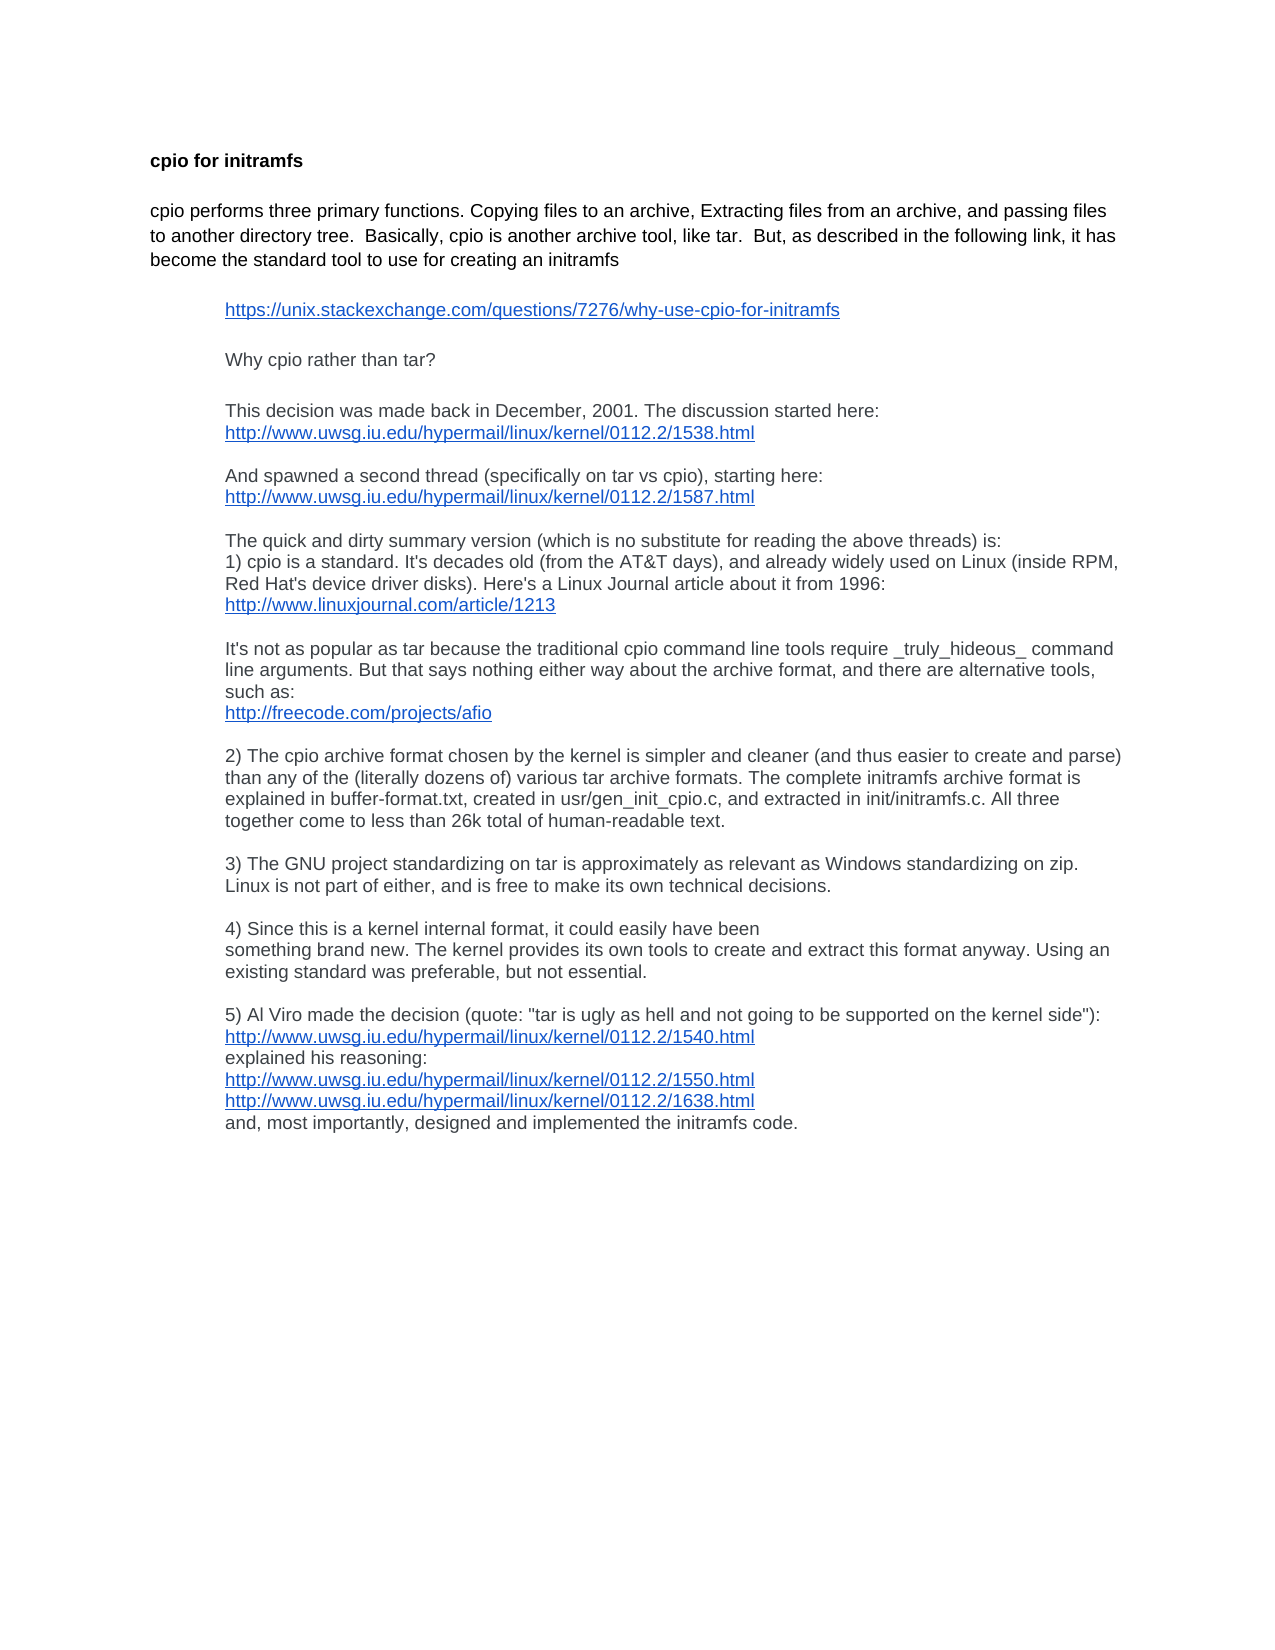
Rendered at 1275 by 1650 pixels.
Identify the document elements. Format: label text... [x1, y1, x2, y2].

text and, most importantly, designed and implemented the initramfs code. [225, 1112, 1125, 1133]
text This decision was made back in December, 2001. The discussion started here: [225, 400, 1125, 422]
text http://www.linuxjournal.com/article/1213 [225, 594, 1125, 616]
text https://unix.stackexchange.com/questions/7276/why-use-cpio-for-initramfs [225, 299, 1125, 320]
text cpio for initramfs [150, 150, 1125, 172]
subtitle Why cpio rather than tar? [225, 348, 1125, 370]
text explained his reasoning: [225, 1047, 1125, 1068]
text 1) cpio is a standard. It's decades old (from the AT&T days), and already widely used on Linux (inside RPM, Red Hat's device driver disks). Here's a Linux Journal article about it from 1996: [225, 551, 1125, 594]
text http://www.uwsg.iu.edu/hypermail/linux/kernel/0112.2/1587.html [225, 486, 1125, 508]
text http://freecode.com/projects/afio [225, 702, 1125, 723]
text 5) Al Viro made the decision (quote: "tar is ugly as hell and not going to be supported on the kernel side"): [225, 1004, 1125, 1025]
text 3) The GNU project standardizing on tar is approximately as relevant as Windows standardizing on zip. Linux is not part of either, and is free to make its own technical decisions. [225, 853, 1125, 896]
text 4) Since this is a kernel internal format, it could easily have been something brand new. The kernel provides its own tools to create and extract this format anyway. Using an existing standard was preferable, but not essential. [225, 918, 1125, 982]
text The quick and dirty summary version (which is no substitute for reading the above threads) is: [225, 529, 1125, 551]
text http://www.uwsg.iu.edu/hypermail/linux/kernel/0112.2/1538.html [225, 422, 1125, 443]
text It's not as popular as tar because the traditional cpio command line tools require _truly_hideous_ command line arguments. But that says nothing either way about the archive format, and there are alternative tools, such as: [225, 637, 1125, 702]
text http://www.uwsg.iu.edu/hypermail/linux/kernel/0112.2/1550.html http://www.uwsg.iu.edu/hypermail/linux/kernel/0112.2/1638.html [225, 1068, 1125, 1112]
text http://www.uwsg.iu.edu/hypermail/linux/kernel/0112.2/1540.html [225, 1025, 1125, 1047]
text 2) The cpio archive format chosen by the kernel is simpler and cleaner (and thus easier to create and parse) than any of the (literally dozens of) various tar archive formats. The complete initramfs archive format is explained in buffer-format.txt, created in usr/gen_init_cpio.c, and extracted in init/initramfs.c. All three together come to less than 26k total of human-readable text. [225, 745, 1125, 831]
text cpio performs three primary functions. Copying files to an archive, Extracting files from an archive, and passing files to another directory tree. Basically, cpio is another archive tool, like tar. But, as described in the following link, it has become the standard tool to use for creating an initramfs [150, 199, 1125, 271]
text And spawned a second thread (specifically on tar vs cpio), starting here: [225, 465, 1125, 486]
